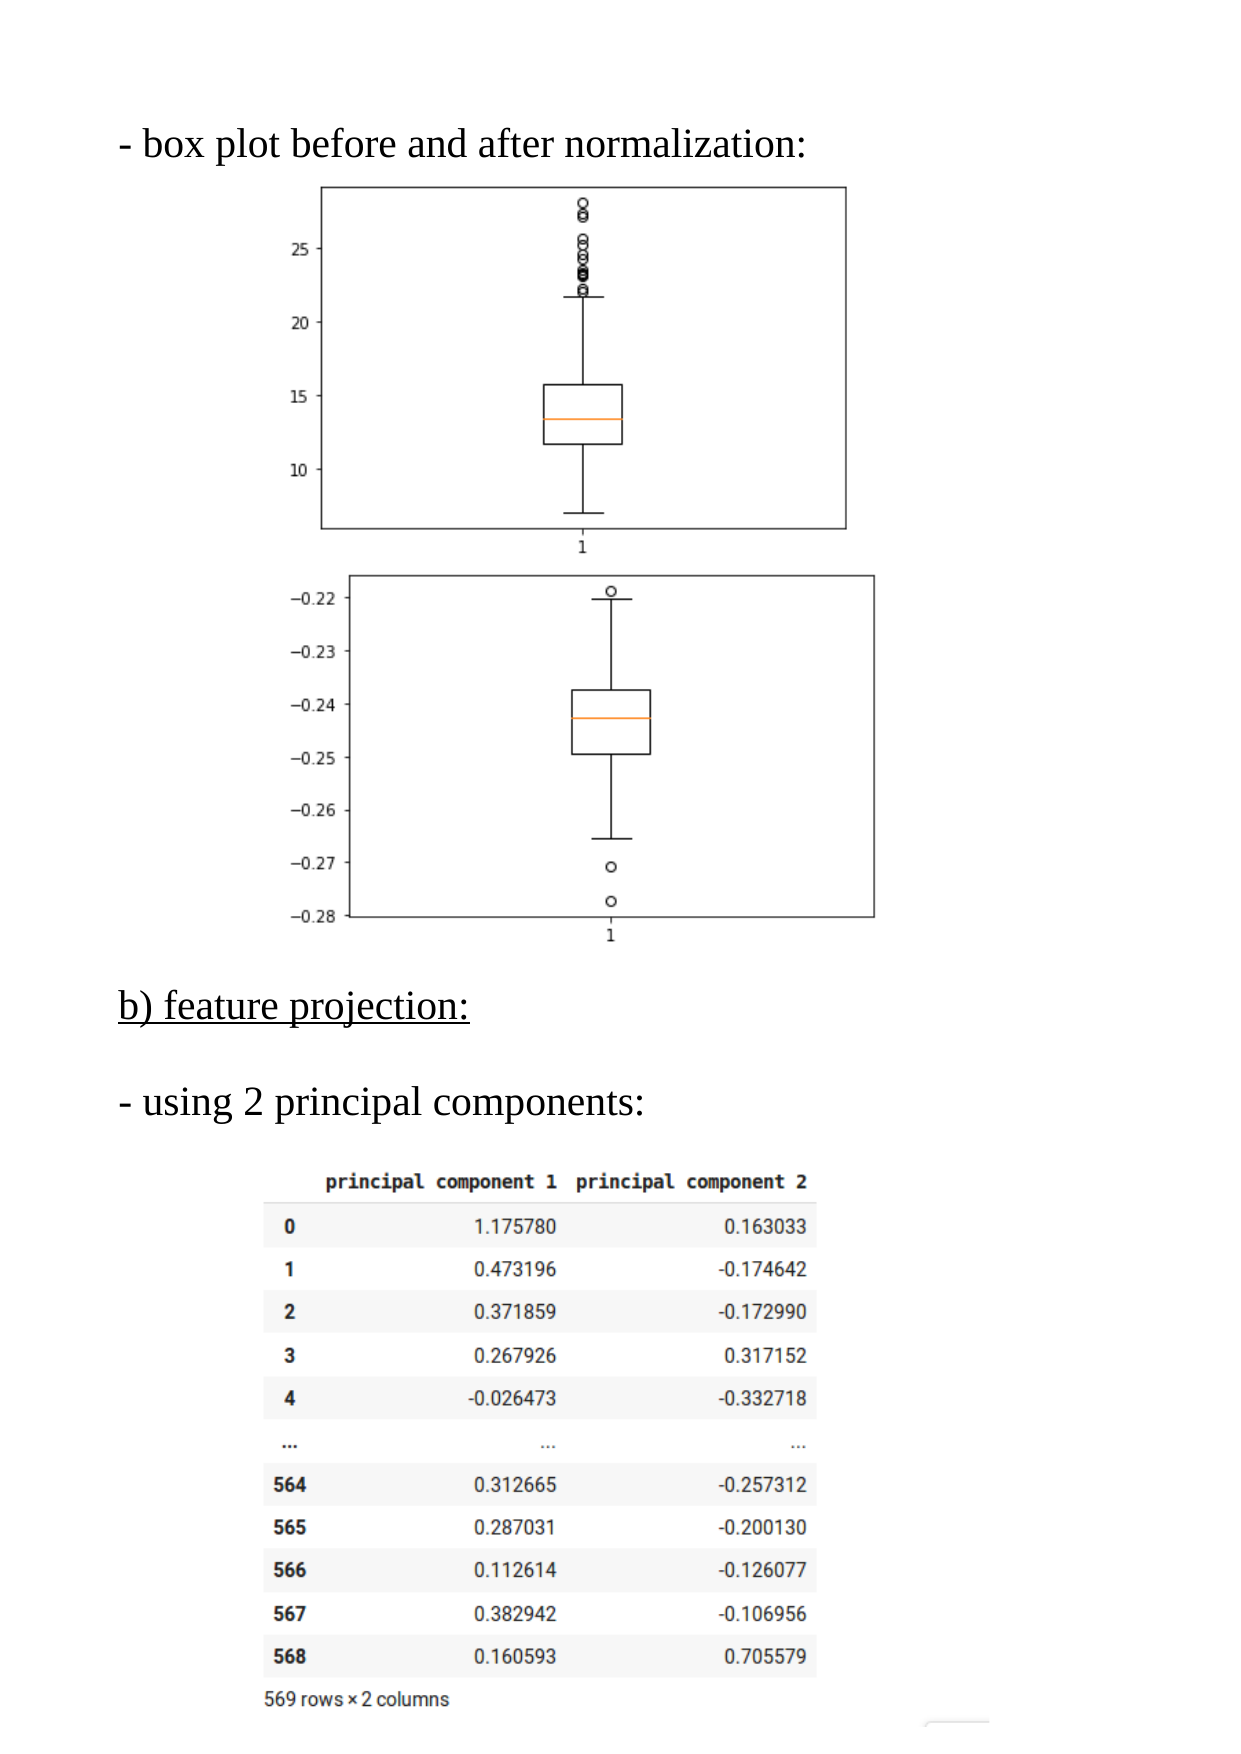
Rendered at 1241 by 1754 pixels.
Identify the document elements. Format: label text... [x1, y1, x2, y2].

picture [274, 166, 966, 962]
picture [251, 1157, 990, 1727]
text - using 2 principal components: [118, 1076, 1122, 1124]
text - box plot before and after normalization: [118, 118, 1122, 166]
text b) feature projection: [118, 981, 1122, 1028]
